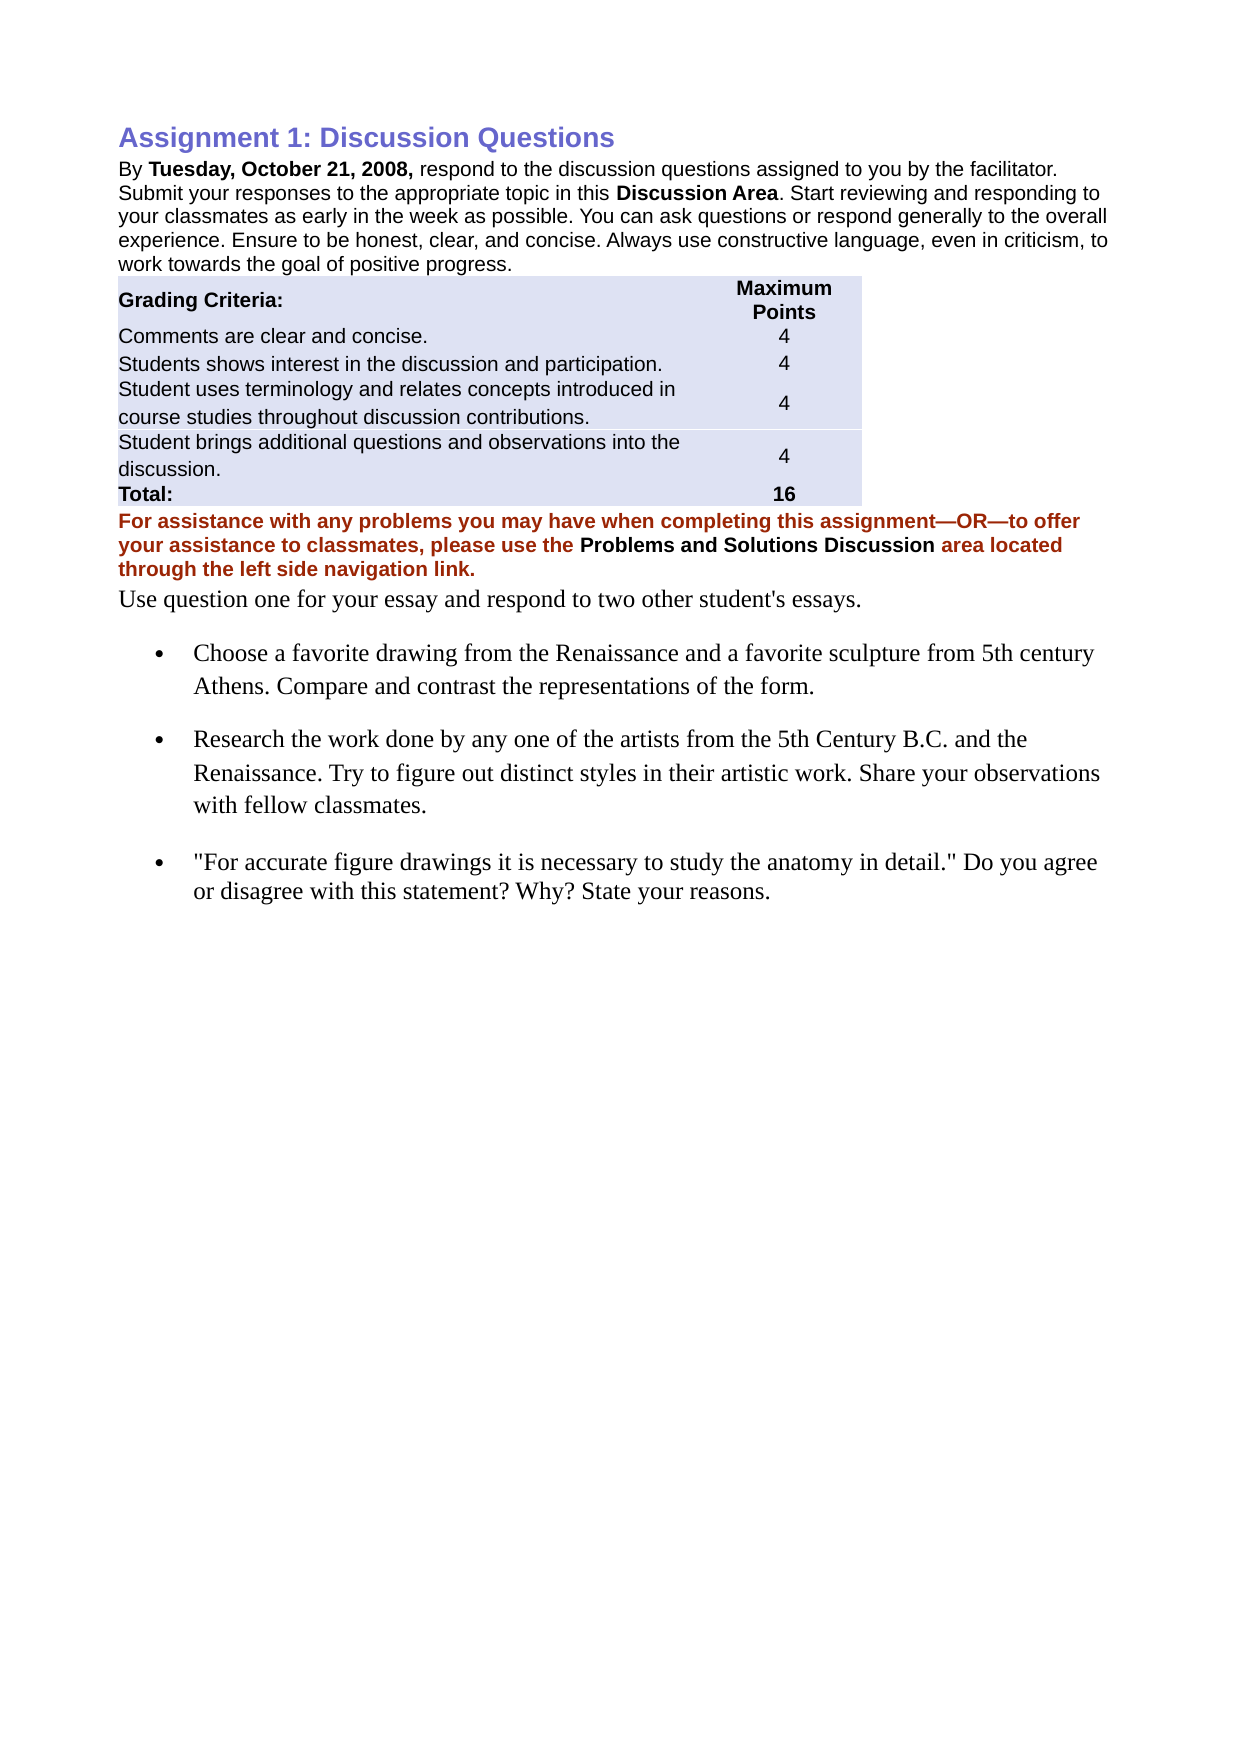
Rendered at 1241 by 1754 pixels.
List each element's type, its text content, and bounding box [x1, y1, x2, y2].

list Choose a favorite drawing from the Renaissance and a favorite sculpture from 5th century Athens. Compare and contrast the representations of the form. [156, 638, 1122, 699]
list Research the work done by any one of the artists from the 5th Century B.C. and the Renaissance. Try to figure out distinct styles in their artistic work. Share your observations with fellow classmates. [156, 724, 1122, 819]
table_cell Student uses terminology and relates concepts introduced in course studies throughout discussion contributions. [118, 377, 706, 429]
table_header Grading Criteria: [118, 276, 706, 324]
table_cell 4 [706, 377, 862, 429]
table_cell 16 [706, 482, 862, 506]
list "For accurate figure drawings it is necessary to study the anatomy in detail." Do you agree or disagree with this statement? Why? State your reasons. [156, 847, 1122, 905]
text Assignment 1: Discussion Questions [118, 121, 1122, 153]
table_cell 4 [706, 348, 862, 377]
table_cell Comments are clear and concise. [118, 324, 706, 348]
table_cell Total: [118, 482, 706, 506]
text For assistance with any problems you may have when completing this assignment—OR—to offer your assistance to classmates, please use the Problems and Solutions Discussion area located through the left side navigation link. [118, 509, 1122, 581]
table_cell Student brings additional questions and observations into the discussion. [118, 430, 706, 482]
table_header Maximum Points [706, 276, 862, 324]
text Use question one for your essay and respond to two other student's essays. [118, 584, 1122, 613]
text By Tuesday, October 21, 2008, respond to the discussion questions assigned to you by the facilitator. Submit your responses to the appropriate topic in this Discussion Area. Start reviewing and responding to your classmates as early in the week as possible. You can ask questions or respond generally to the overall experience. Ensure to be honest, clear, and concise. Always use constructive language, even in criticism, to work towards the goal of positive progress. [118, 156, 1122, 276]
table_cell 4 [706, 324, 862, 348]
table_cell Students shows interest in the discussion and participation. [118, 348, 706, 377]
table_cell 4 [706, 430, 862, 482]
